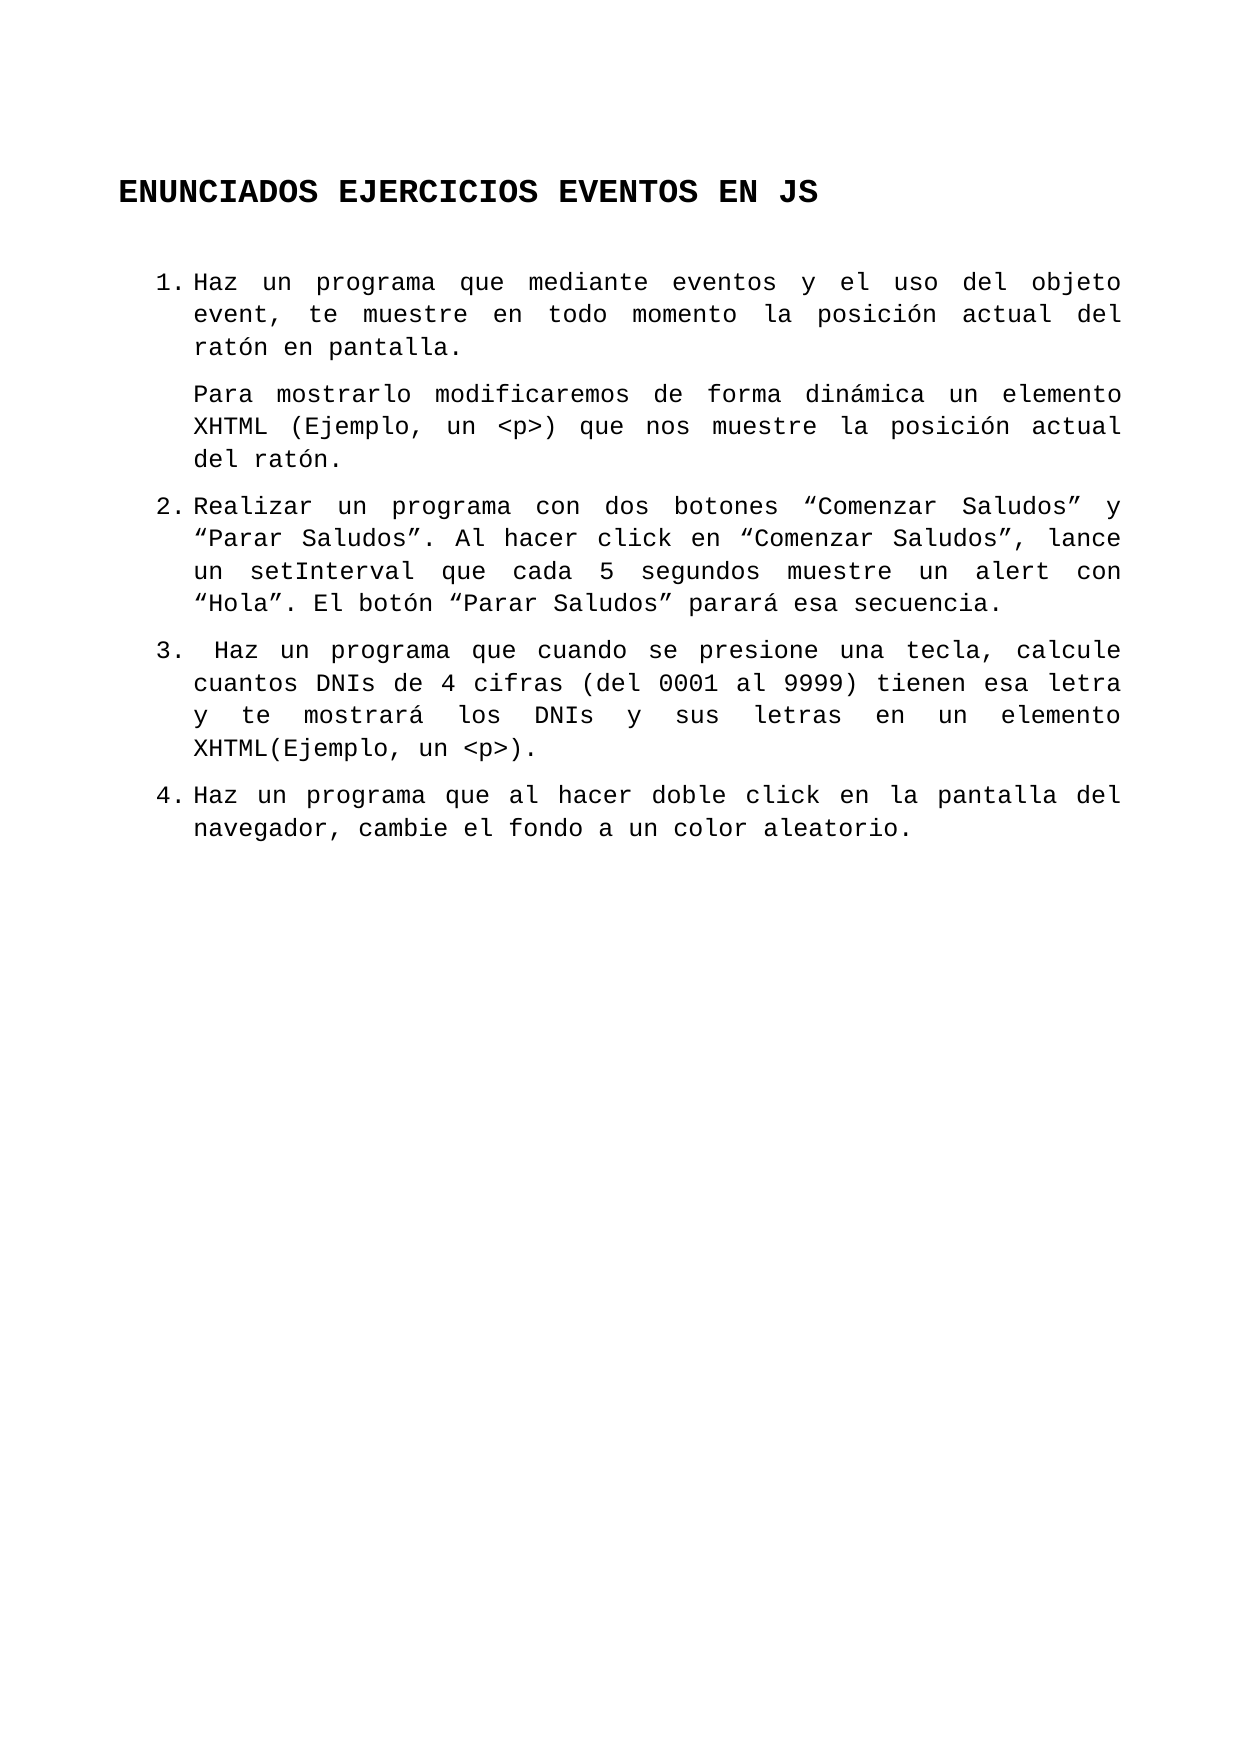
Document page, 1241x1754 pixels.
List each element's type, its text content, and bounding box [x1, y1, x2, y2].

list Haz un programa que cuando se presione una tecla, calcule cuantos DNIs de 4 cifras (del 0001 al 9999) tienen esa letra y te mostrará los DNIs y sus letras en un elemento XHTML(Ejemplo, un <p>). [156, 638, 1122, 764]
text ENUNCIADOS EJERCICIOS EVENTOS EN JS [118, 175, 1122, 213]
list Haz un programa que mediante eventos y el uso del objeto event, te muestre en todo momento la posición actual del ratón en pantalla. [156, 269, 1122, 363]
list Para mostrarlo modificaremos de forma dinámica un elemento XHTML (Ejemplo, un <p>) que nos muestre la posición actual del ratón. [156, 381, 1122, 475]
list Haz un programa que al hacer doble click en la pantalla del navegador, cambie el fondo a un color aleatorio. [156, 783, 1122, 843]
list Realizar un programa con dos botones “Comenzar Saludos” y “Parar Saludos”. Al hacer click en “Comenzar Saludos”, lance un setInterval que cada 5 segundos muestre un alert con “Hola”. El botón “Parar Saludos” parará esa secuencia. [156, 493, 1122, 619]
